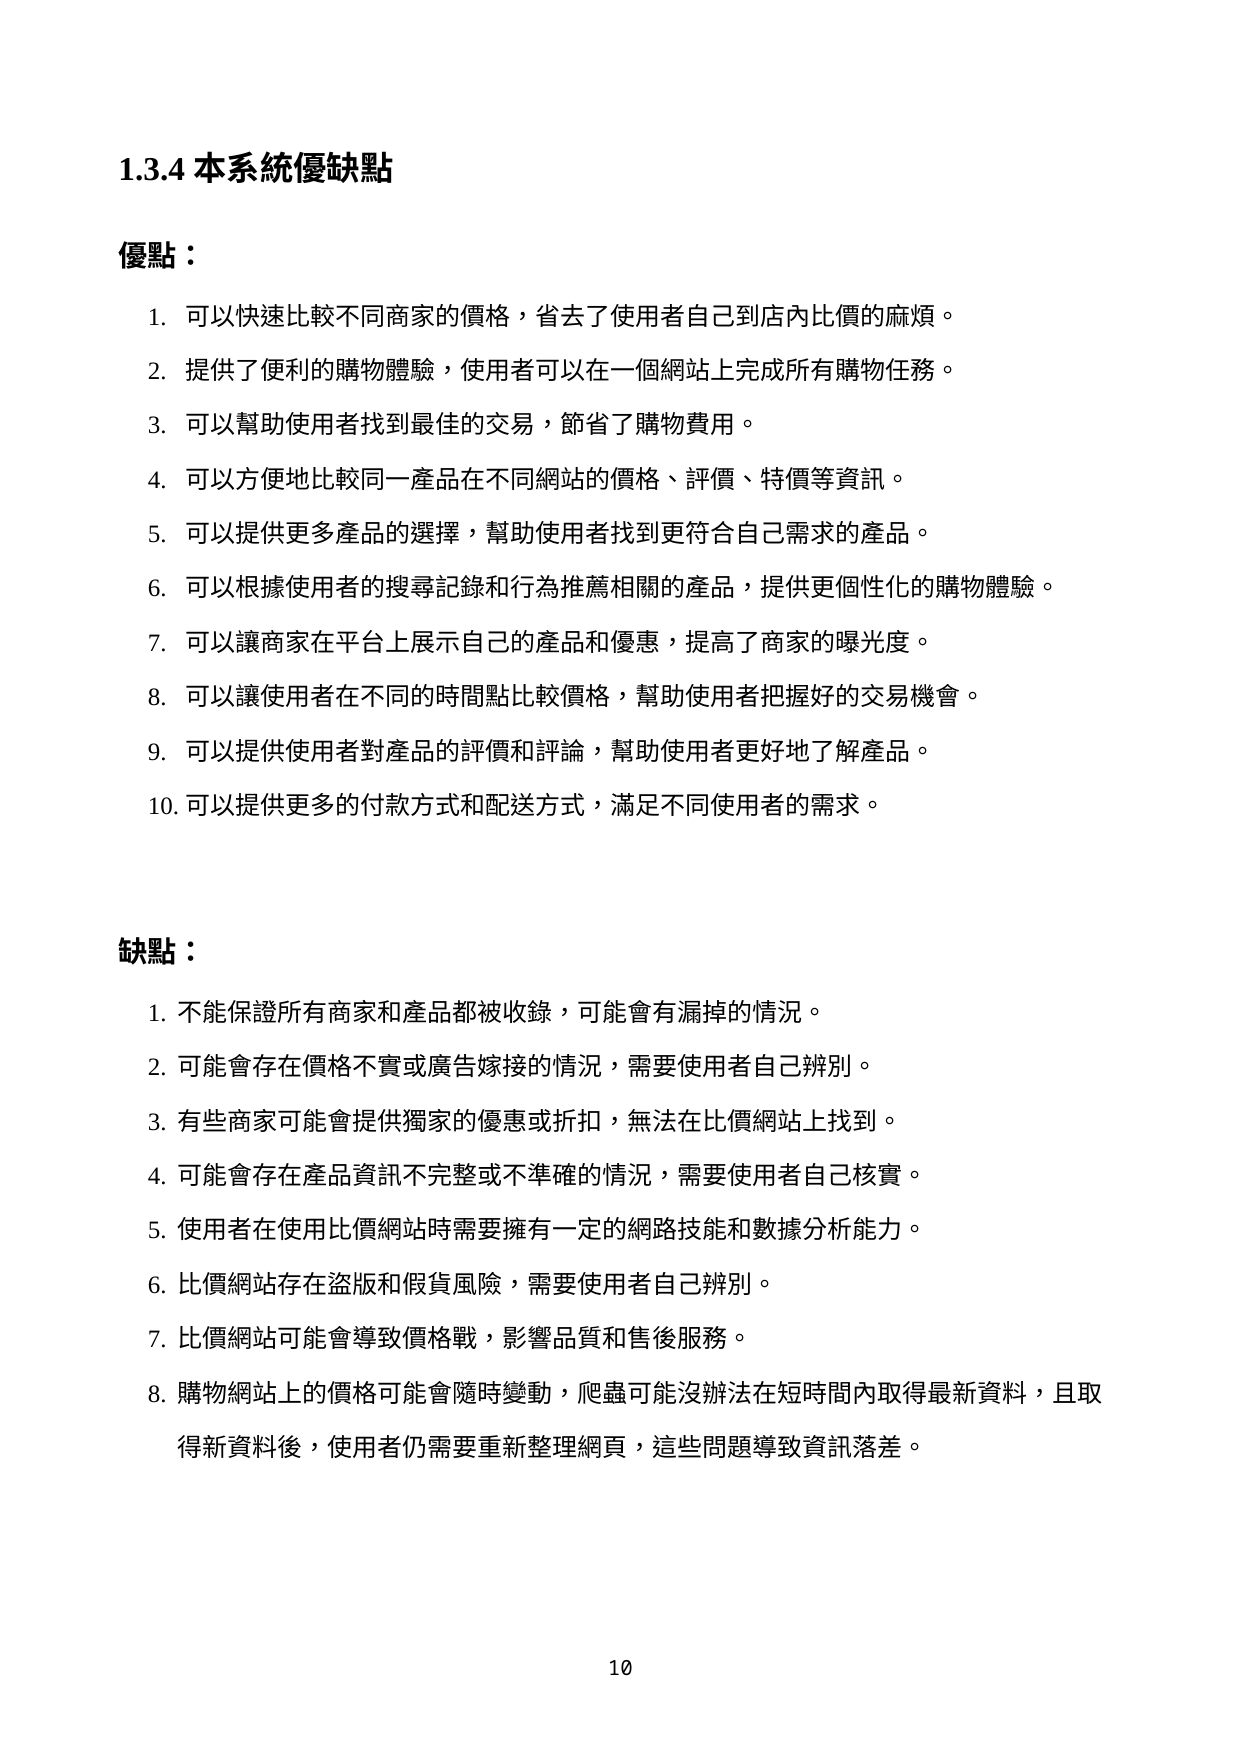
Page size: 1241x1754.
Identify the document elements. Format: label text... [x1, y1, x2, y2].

text 缺點： [118, 929, 1122, 971]
list 有些商家可能會提供獨家的優惠或折扣，無法在比價網站上找到。 [148, 1101, 1122, 1137]
text 優點： [118, 233, 1122, 275]
list 可以方便地比較同一產品在不同網站的價格、評價、特價等資訊。 [148, 459, 1122, 495]
list 可以提供使用者對產品的評價和評論，幫助使用者更好地了解產品。 [148, 731, 1122, 767]
list 可以提供更多的付款方式和配送方式，滿足不同使用者的需求。 [148, 785, 1122, 822]
list 不能保證所有商家和產品都被收錄，可能會有漏掉的情況。 [148, 992, 1122, 1029]
list 使用者在使用比價網站時需要擁有一定的網路技能和數據分析能力。 [148, 1210, 1122, 1246]
list 比價網站可能會導致價格戰，影響品質和售後服務。 [148, 1319, 1122, 1355]
list 購物網站上的價格可能會隨時變動，爬蟲可能沒辦法在短時間內取得最新資料，且取得新資料後，使用者仍需要重新整理網頁，這些問題導致資訊落差。 [148, 1373, 1122, 1464]
list 可以幫助使用者找到最佳的交易，節省了購物費用。 [148, 405, 1122, 441]
list 可以讓商家在平台上展示自己的產品和優惠，提高了商家的曝光度。 [148, 622, 1122, 658]
list 可以讓使用者在不同的時間點比較價格，幫助使用者把握好的交易機會。 [148, 677, 1122, 713]
list 可以提供更多產品的選擇，幫助使用者找到更符合自己需求的產品。 [148, 513, 1122, 550]
subtitle 1.3.4 本系統優缺點 [118, 142, 1122, 190]
list 可能會存在價格不實或廣告嫁接的情況，需要使用者自己辨別。 [148, 1047, 1122, 1083]
list 可以根據使用者的搜尋記錄和行為推薦相關的產品，提供更個性化的購物體驗。 [148, 568, 1122, 604]
list 可能會存在產品資訊不完整或不準確的情況，需要使用者自己核實。 [148, 1156, 1122, 1192]
list 提供了便利的購物體驗，使用者可以在一個網站上完成所有購物任務。 [148, 350, 1122, 387]
list 可以快速比較不同商家的價格，省去了使用者自己到店內比價的麻煩。 [148, 296, 1122, 332]
list 比價網站存在盜版和假貨風險，需要使用者自己辨別。 [148, 1264, 1122, 1301]
